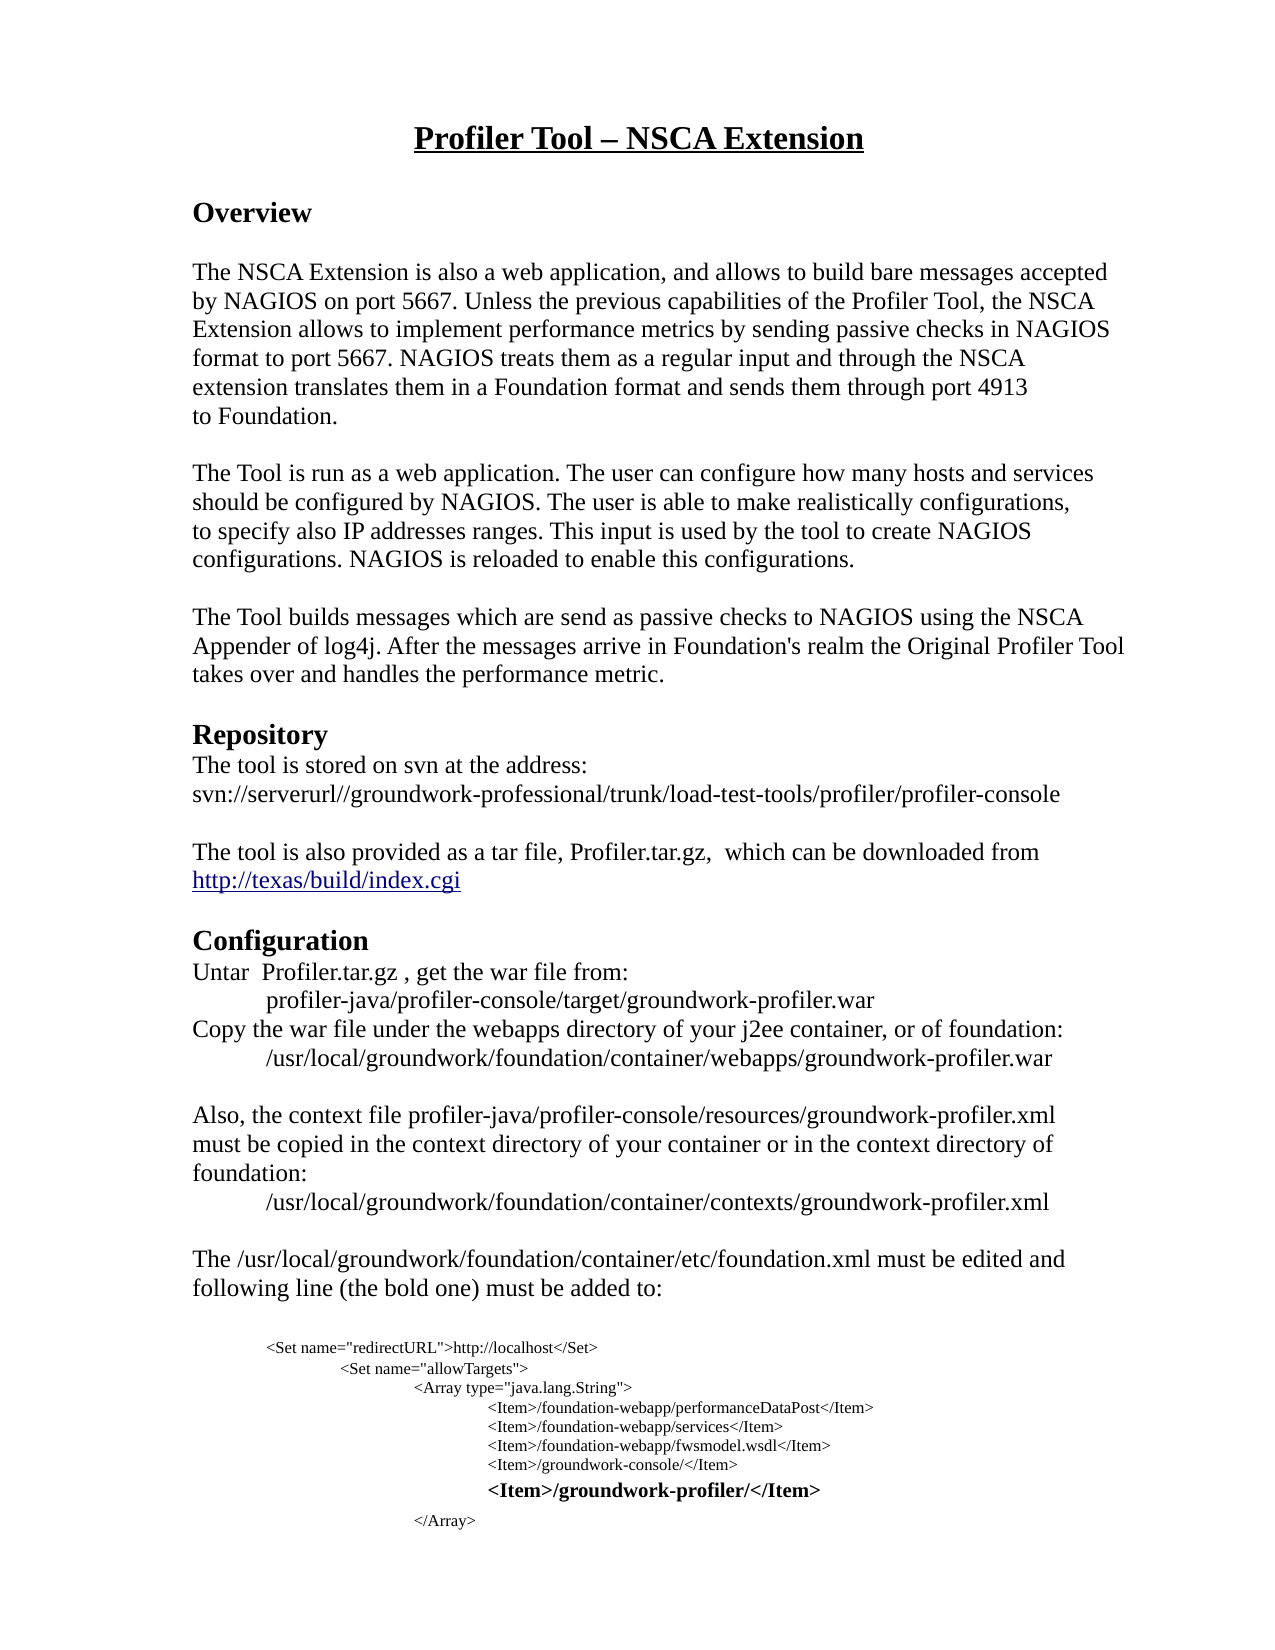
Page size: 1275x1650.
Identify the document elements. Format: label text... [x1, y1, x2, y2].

text following line (the bold one) must be added to: [118, 1273, 1157, 1302]
text The Tool is run as a web application. The user can configure how many hosts and services [118, 458, 1157, 487]
text The tool is stored on svn at the address: svn://serverurl//groundwork-professional/trunk/load-test-tools/profiler/profiler-console [118, 751, 1157, 808]
text <Array type="java.lang.String"> [118, 1378, 1157, 1397]
text foundation: [118, 1158, 1157, 1187]
text The Tool builds messages which are send as passive checks to NAGIOS using the NSCA [118, 602, 1157, 631]
text The tool is also provided as a tar file, Profiler.tar.gz, which can be downloaded from [118, 837, 1157, 866]
text <Item>/foundation-webapp/fwsmodel.wsdl</Item> [118, 1436, 1157, 1455]
text Copy the war file under the webapps directory of your j2ee container, or of foundation: [118, 1014, 1157, 1043]
text format to port 5667. NAGIOS treats them as a regular input and through the NSCA [118, 343, 1157, 372]
text /usr/local/groundwork/foundation/container/webapps/groundwork-profiler.war [118, 1043, 1157, 1072]
text <Item>/groundwork-console/</Item> [118, 1455, 1157, 1474]
text extension translates them in a Foundation format and sends them through port 4913 [118, 372, 1157, 401]
text takes over and handles the performance metric. [118, 659, 1157, 688]
text <Item>/groundwork-profiler/</Item> [118, 1474, 1157, 1503]
text /usr/local/groundwork/foundation/container/contexts/groundwork-profiler.xml [118, 1187, 1157, 1215]
text by NAGIOS on port 5667. Unless the previous capabilities of the Profiler Tool, the NSCA [118, 286, 1157, 314]
text <Item>/foundation-webapp/services</Item> [118, 1417, 1157, 1436]
text <Set name="allowTargets"> [118, 1359, 1157, 1378]
text Extension allows to implement performance metrics by sending passive checks in NAGIOS [118, 314, 1157, 343]
text http://texas/build/index.cgi [118, 866, 1157, 894]
text <Item>/foundation-webapp/performanceDataPost</Item> [118, 1397, 1157, 1417]
text profiler-java/profiler-console/target/groundwork-profiler.war [118, 985, 1157, 1014]
text <Set name="redirectURL">http://localhost</Set> [118, 1330, 1157, 1359]
text to specify also IP addresses ranges. This input is used by the tool to create NAGIOS [118, 516, 1157, 544]
text should be configured by NAGIOS. The user is able to make realistically configurations, [118, 487, 1157, 516]
text Configuration [118, 923, 1157, 957]
text to Foundation. [118, 401, 1157, 429]
text The NSCA Extension is also a web application, and allows to build bare messages accepted [118, 257, 1157, 286]
text must be copied in the context directory of your container or in the context directory of [118, 1129, 1157, 1158]
text configurations. NAGIOS is reloaded to enable this configurations. [118, 544, 1157, 573]
text Overview [118, 195, 1157, 228]
text Untar Profiler.tar.gz , get the war file from: [118, 957, 1157, 985]
text Profiler Tool – NSCA Extension [118, 118, 1157, 156]
text Also, the context file profiler-java/profiler-console/resources/groundwork-profiler.xml [118, 1100, 1157, 1129]
text Repository [118, 717, 1157, 751]
text </Array> [118, 1503, 1157, 1532]
text Appender of log4j. After the messages arrive in Foundation's realm the Original Profiler Tool [118, 631, 1157, 659]
text The /usr/local/groundwork/foundation/container/etc/foundation.xml must be edited and [118, 1244, 1157, 1273]
